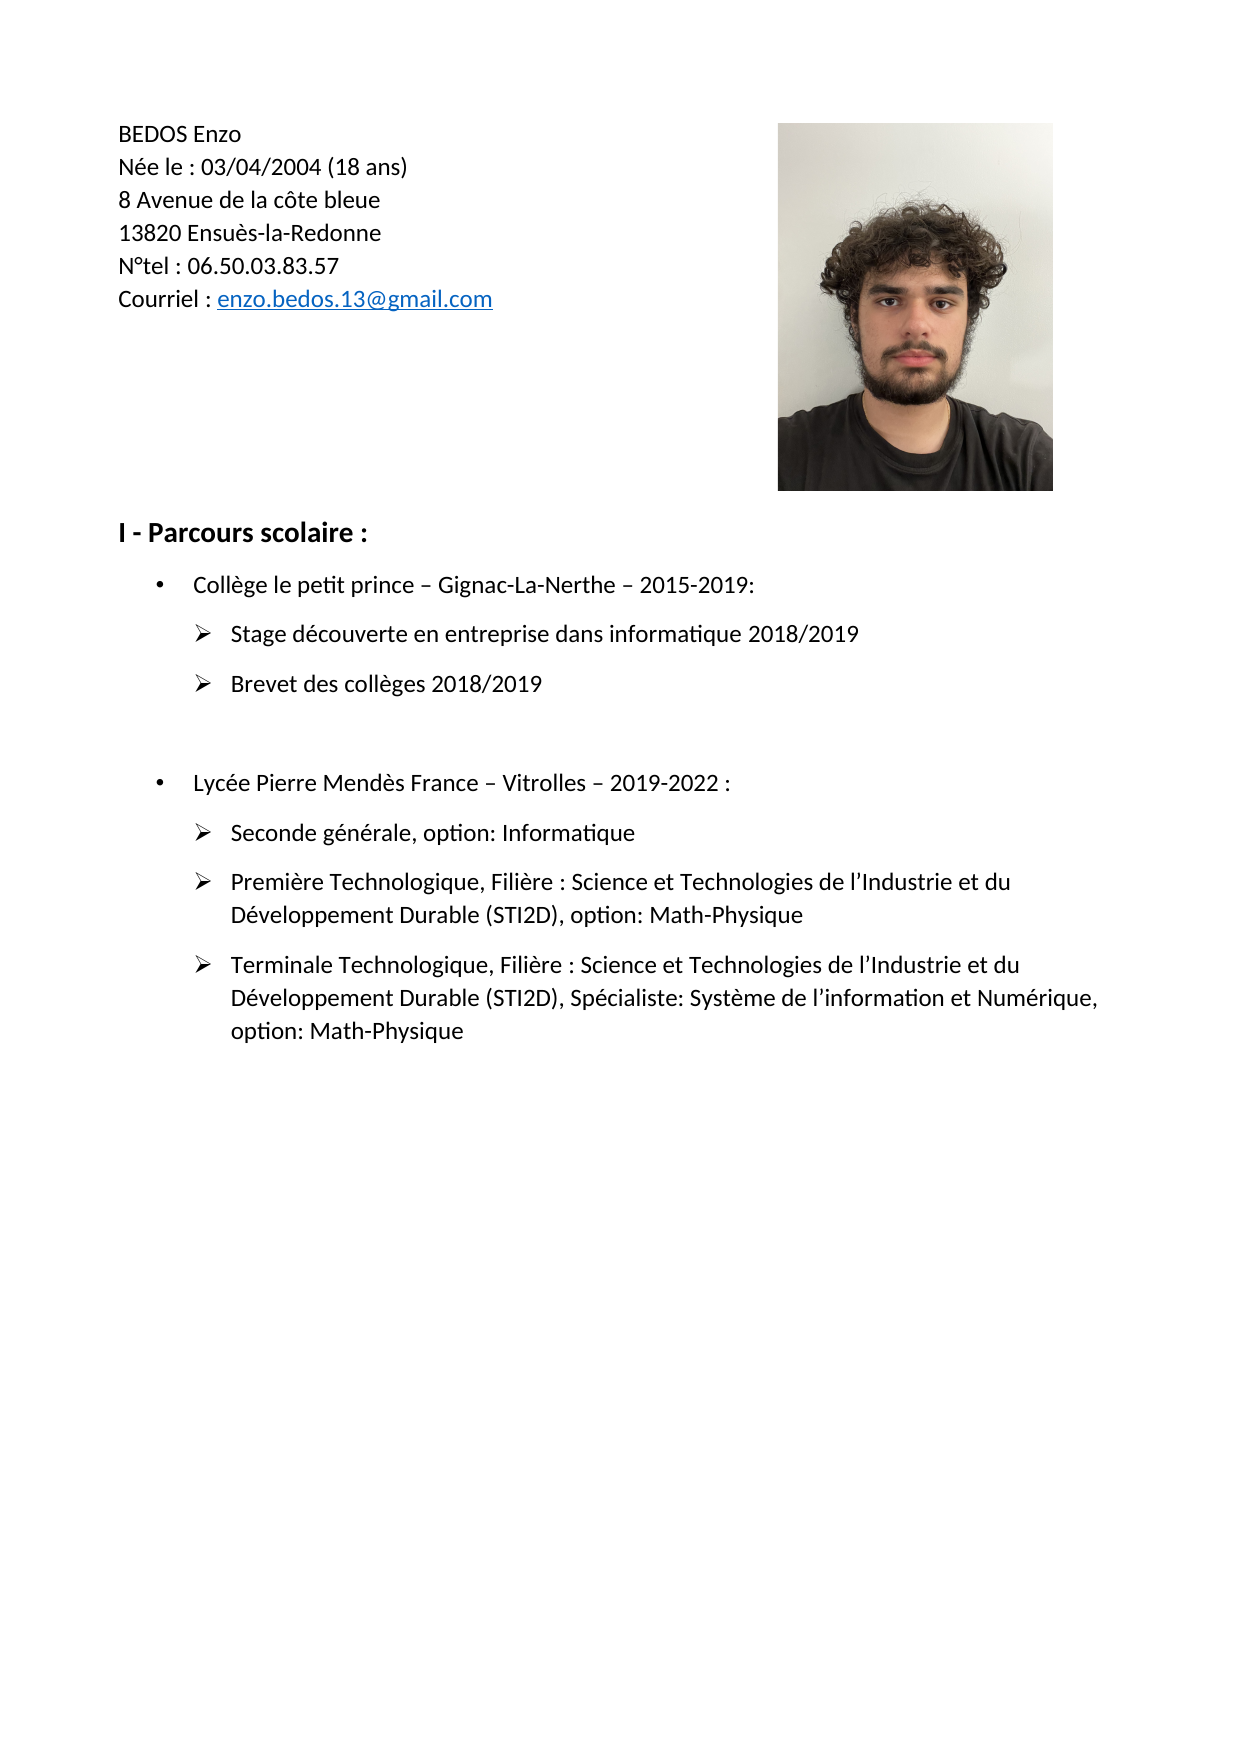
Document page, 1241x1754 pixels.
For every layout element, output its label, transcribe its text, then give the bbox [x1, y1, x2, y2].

text Courriel : enzo.bedos.13@gmail.com [118, 283, 777, 313]
text [1053, 283, 1122, 313]
text N°tel : 06.50.03.83.57 [118, 250, 777, 280]
text [1053, 184, 1122, 214]
list Stage découverte en entreprise dans informatique 2018/2019 [193, 619, 1122, 649]
list Lycée Pierre Mendès France – Vitrolles – 2019-2022 : [156, 767, 1122, 798]
list Collège le petit prince – Gignac-La-Nerthe – 2015-2019: [156, 569, 1122, 599]
list Brevet des collèges 2018/2019 [193, 668, 1122, 699]
text Née le : 03/04/2004 (18 ans) [118, 151, 777, 182]
text I - Parcours scolaire : [118, 514, 1122, 549]
text 8 Avenue de la côte bleue [118, 184, 777, 214]
text [1053, 250, 1122, 280]
list Seconde générale, option: Informatique [193, 817, 1122, 847]
text BEDOS Enzo [118, 118, 1122, 149]
text [1053, 217, 1122, 247]
text 13820 Ensuès-la-Redonne [118, 217, 777, 247]
list Terminale Technologique, Filière : Science et Technologies de l’Industrie et du Développement Durable (STI2D), Spécialiste: Système de l’information et Numérique, option: Math-Physique [193, 949, 1122, 1045]
picture [777, 123, 1053, 491]
list Première Technologique, Filière : Science et Technologies de l’Industrie et du Développement Durable (STI2D), option: Math-Physique [193, 867, 1122, 930]
text [1053, 151, 1122, 182]
